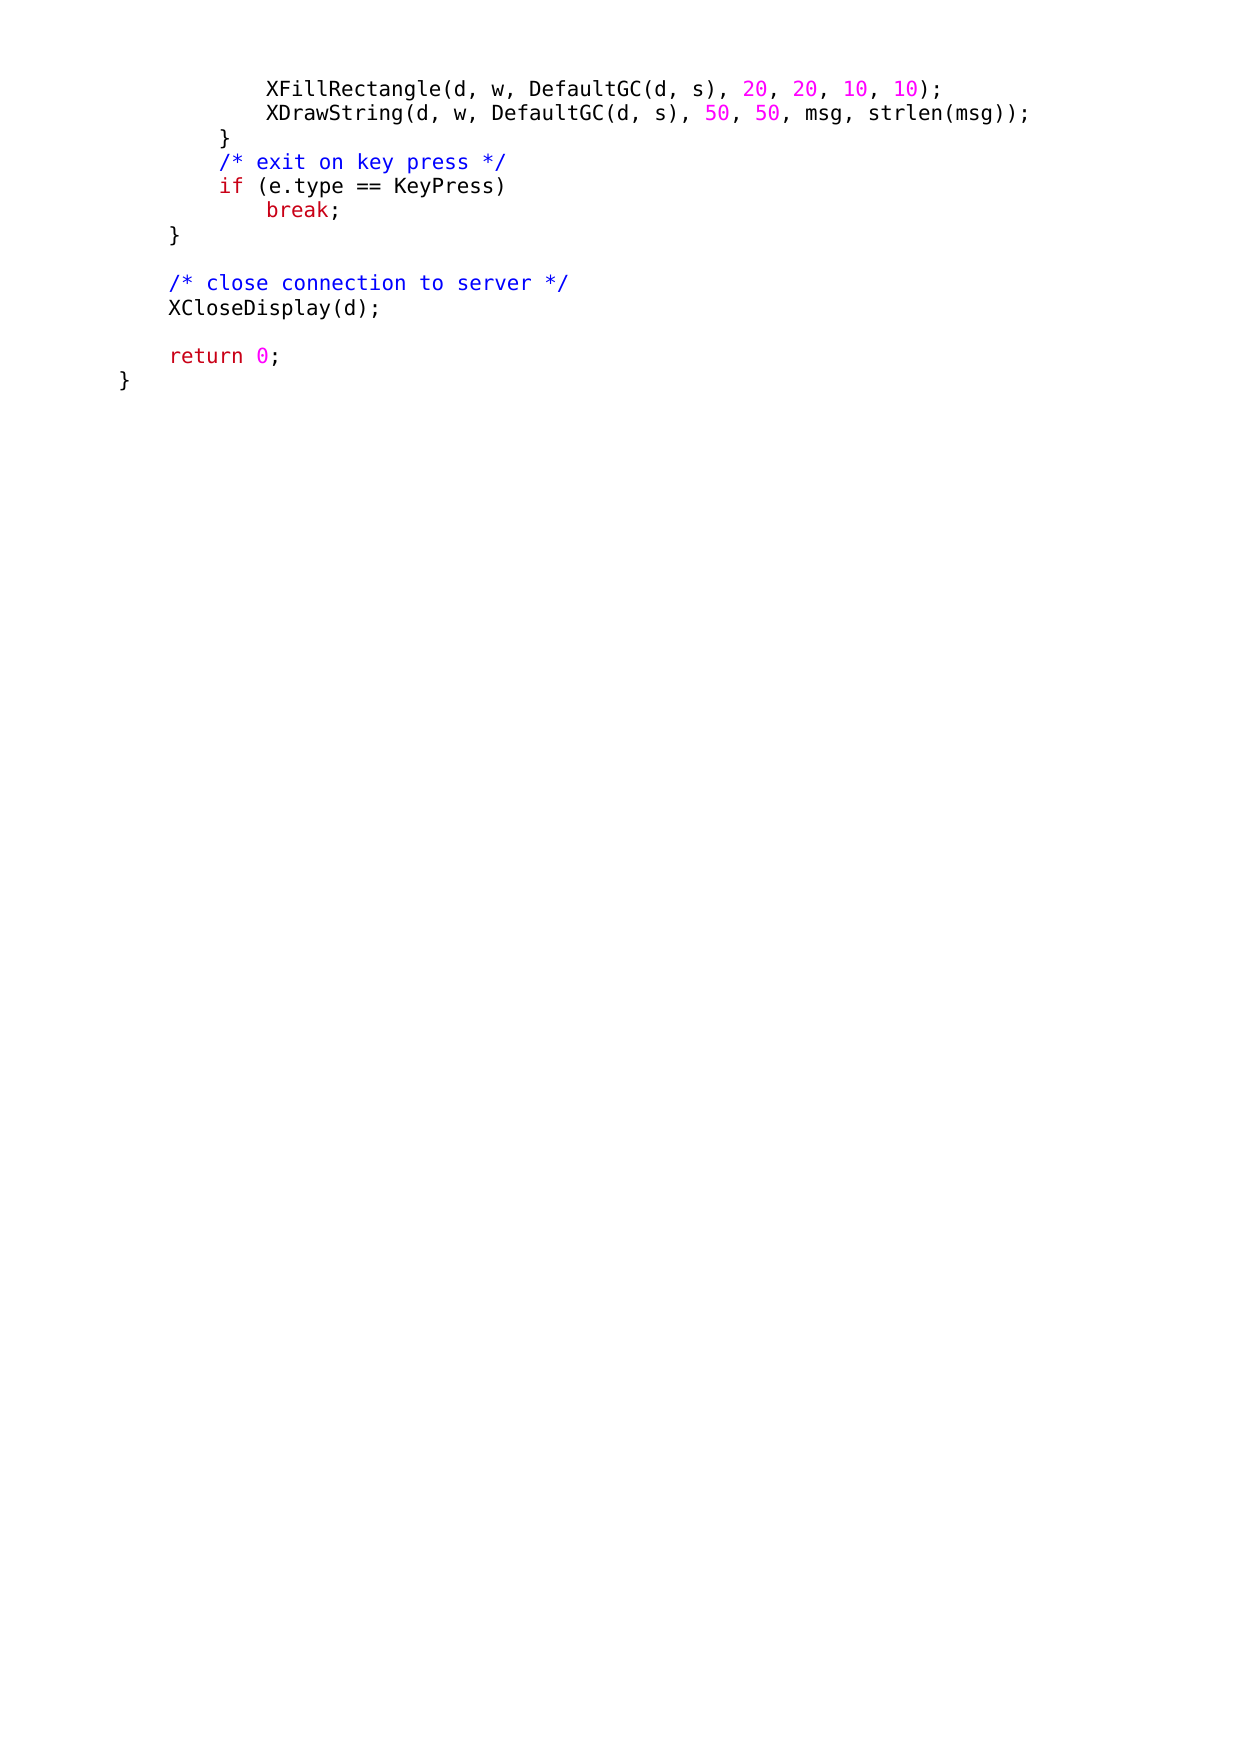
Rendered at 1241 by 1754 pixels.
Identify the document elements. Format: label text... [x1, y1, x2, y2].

text if (e.type == KeyPress) [118, 174, 1133, 198]
text XFillRectangle(d, w, DefaultGC(d, s), 20, 20, 10, 10); [118, 77, 1133, 101]
text } [118, 223, 1133, 247]
text /* close connection to server */ [118, 271, 1133, 296]
text return 0; [118, 344, 1133, 368]
text XCloseDisplay(d); [118, 296, 1133, 320]
text XDrawString(d, w, DefaultGC(d, s), 50, 50, msg, strlen(msg)); [118, 101, 1133, 126]
text break; [118, 198, 1133, 223]
text } [118, 126, 1133, 150]
text /* exit on key press */ [118, 150, 1133, 174]
text } [118, 368, 1133, 393]
